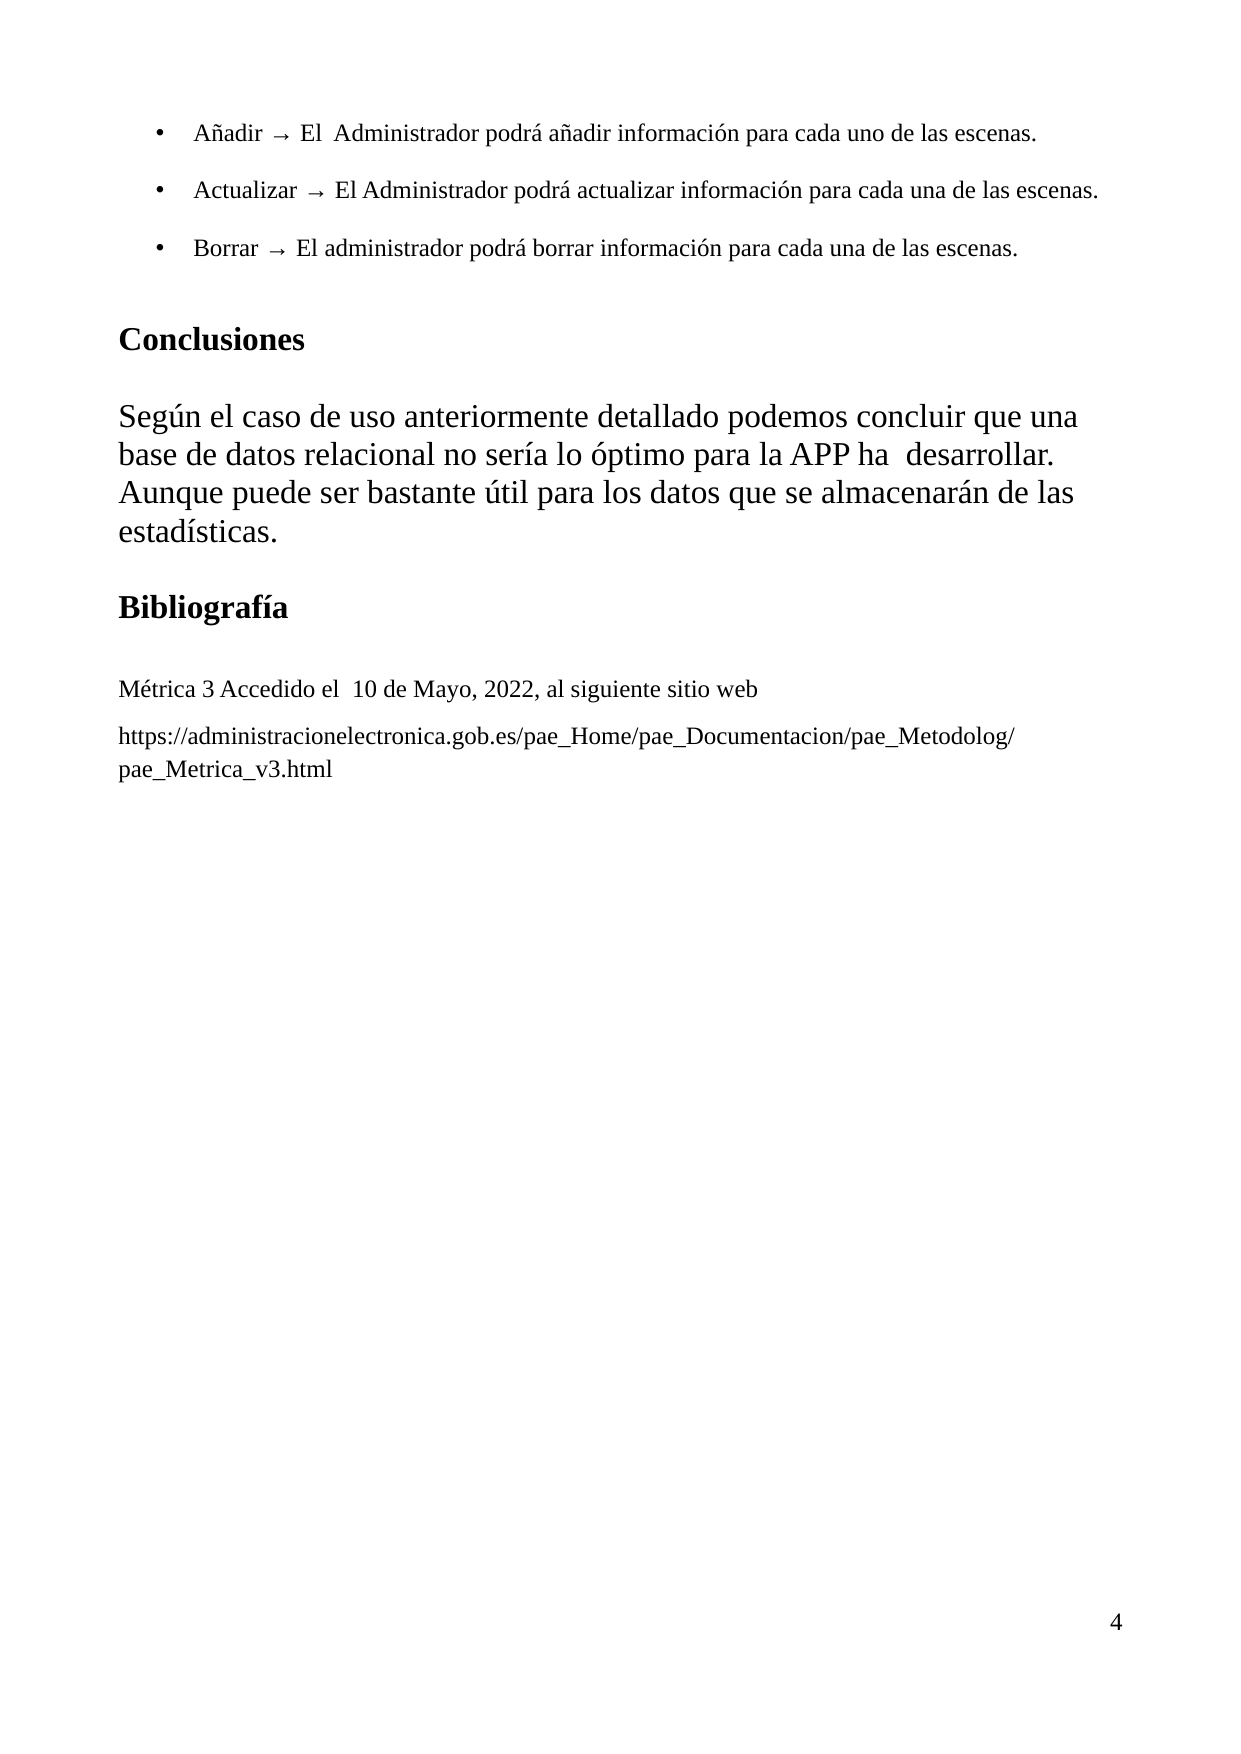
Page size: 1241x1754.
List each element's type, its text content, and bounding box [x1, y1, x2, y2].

text https://administracionelectronica.gob.es/pae_Home/pae_Documentacion/pae_Metodolog/pae_Metrica_v3.html [118, 721, 1122, 783]
text Según el caso de uso anteriormente detallado podemos concluir que una base de datos relacional no sería lo óptimo para la APP ha desarrollar. Aunque puede ser bastante útil para los datos que se almacenarán de las estadísticas. [118, 396, 1122, 549]
text Métrica 3 Accedido el 10 de Mayo, 2022, al siguiente sitio web [118, 674, 1122, 702]
list Borrar → El administrador podrá borrar información para cada una de las escenas. [156, 233, 1122, 262]
list Añadir → El Administrador podrá añadir información para cada uno de las escenas. [156, 118, 1122, 147]
text Bibliografía [118, 588, 1122, 626]
text Conclusiones [118, 319, 1122, 358]
list Actualizar → El Administrador podrá actualizar información para cada una de las escenas. [156, 176, 1122, 204]
